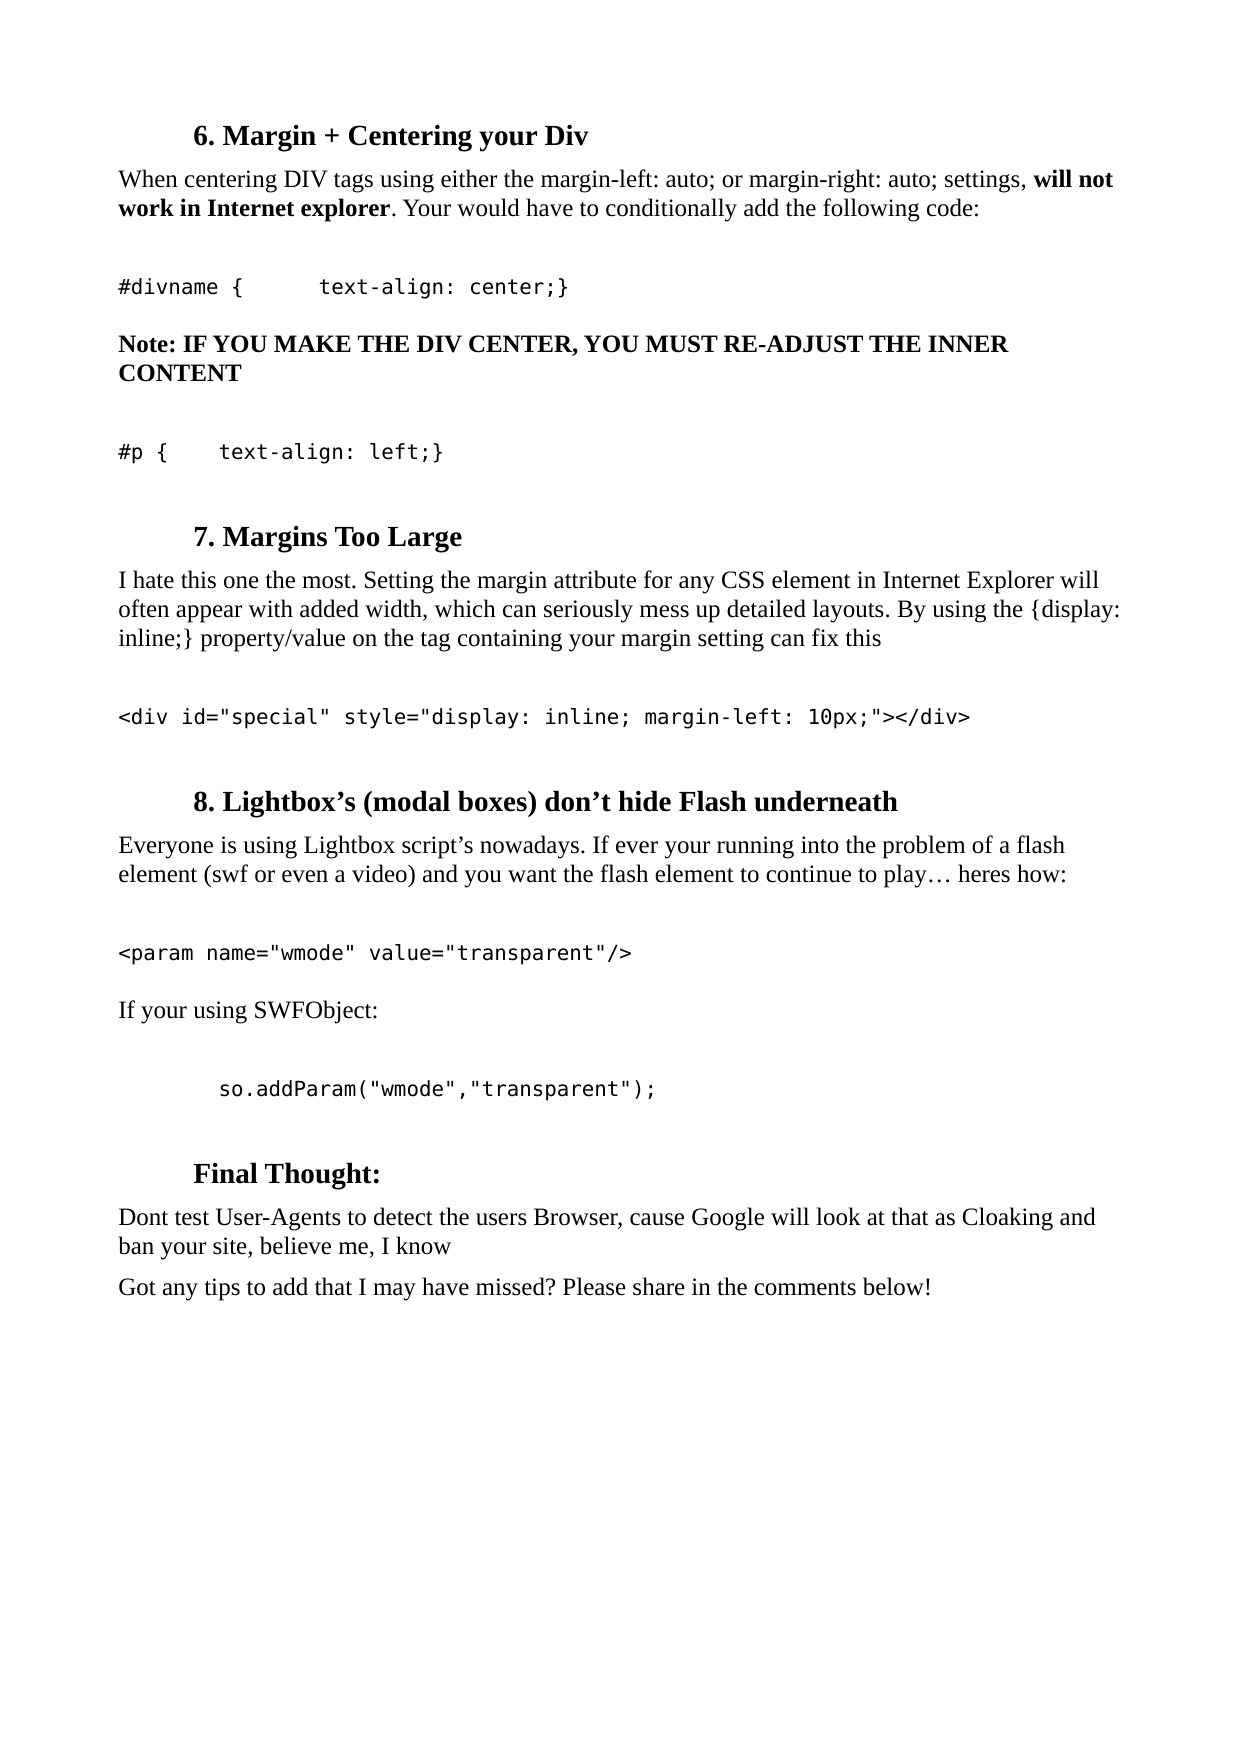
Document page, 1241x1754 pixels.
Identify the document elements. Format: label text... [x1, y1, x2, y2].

text If your using SWFObject: [118, 995, 1122, 1024]
text Note: IF YOU MAKE THE DIV CENTER, YOU MUST RE-ADJUST THE INNER CONTENT [118, 329, 1122, 387]
text <param name="wmode" value="transparent"/> [118, 941, 1122, 966]
subtitle 6. Margin + Centering your Div [118, 118, 1122, 152]
text so.addParam("wmode","transparent"); [118, 1077, 1122, 1102]
text I hate this one the most. Setting the margin attribute for any CSS element in Internet Explorer will often appear with added width, which can seriously mess up detailed layouts. By using the {display: inline;} property/value on the tag containing your margin setting can fix this [118, 565, 1122, 651]
text When centering DIV tags using either the margin-left: auto; or margin-right: auto; settings, will not work in Internet explorer. Your would have to conditionally add the following code: [118, 164, 1122, 222]
subtitle 8. Lightbox’s (modal boxes) don’t hide Flash underneath [118, 784, 1122, 817]
text #p { text-align: left;} [118, 440, 1122, 465]
text Everyone is using Lightbox script’s nowadays. If ever your running into the problem of a flash element (swf or even a video) and you want the flash element to continue to play… heres how: [118, 830, 1122, 887]
text #divname { text-align: center;} [118, 275, 1122, 300]
subtitle Final Thought: [118, 1156, 1122, 1190]
text Dont test User-Agents to detect the users Browser, cause Google will look at that as Cloaking and ban your site, believe me, I know [118, 1202, 1122, 1260]
text Got any tips to add that I may have missed? Please share in the comments below! [118, 1272, 1122, 1301]
text <div id="special" style="display: inline; margin-left: 10px;"></div> [118, 705, 1122, 729]
subtitle 7. Margins Too Large [118, 519, 1122, 553]
